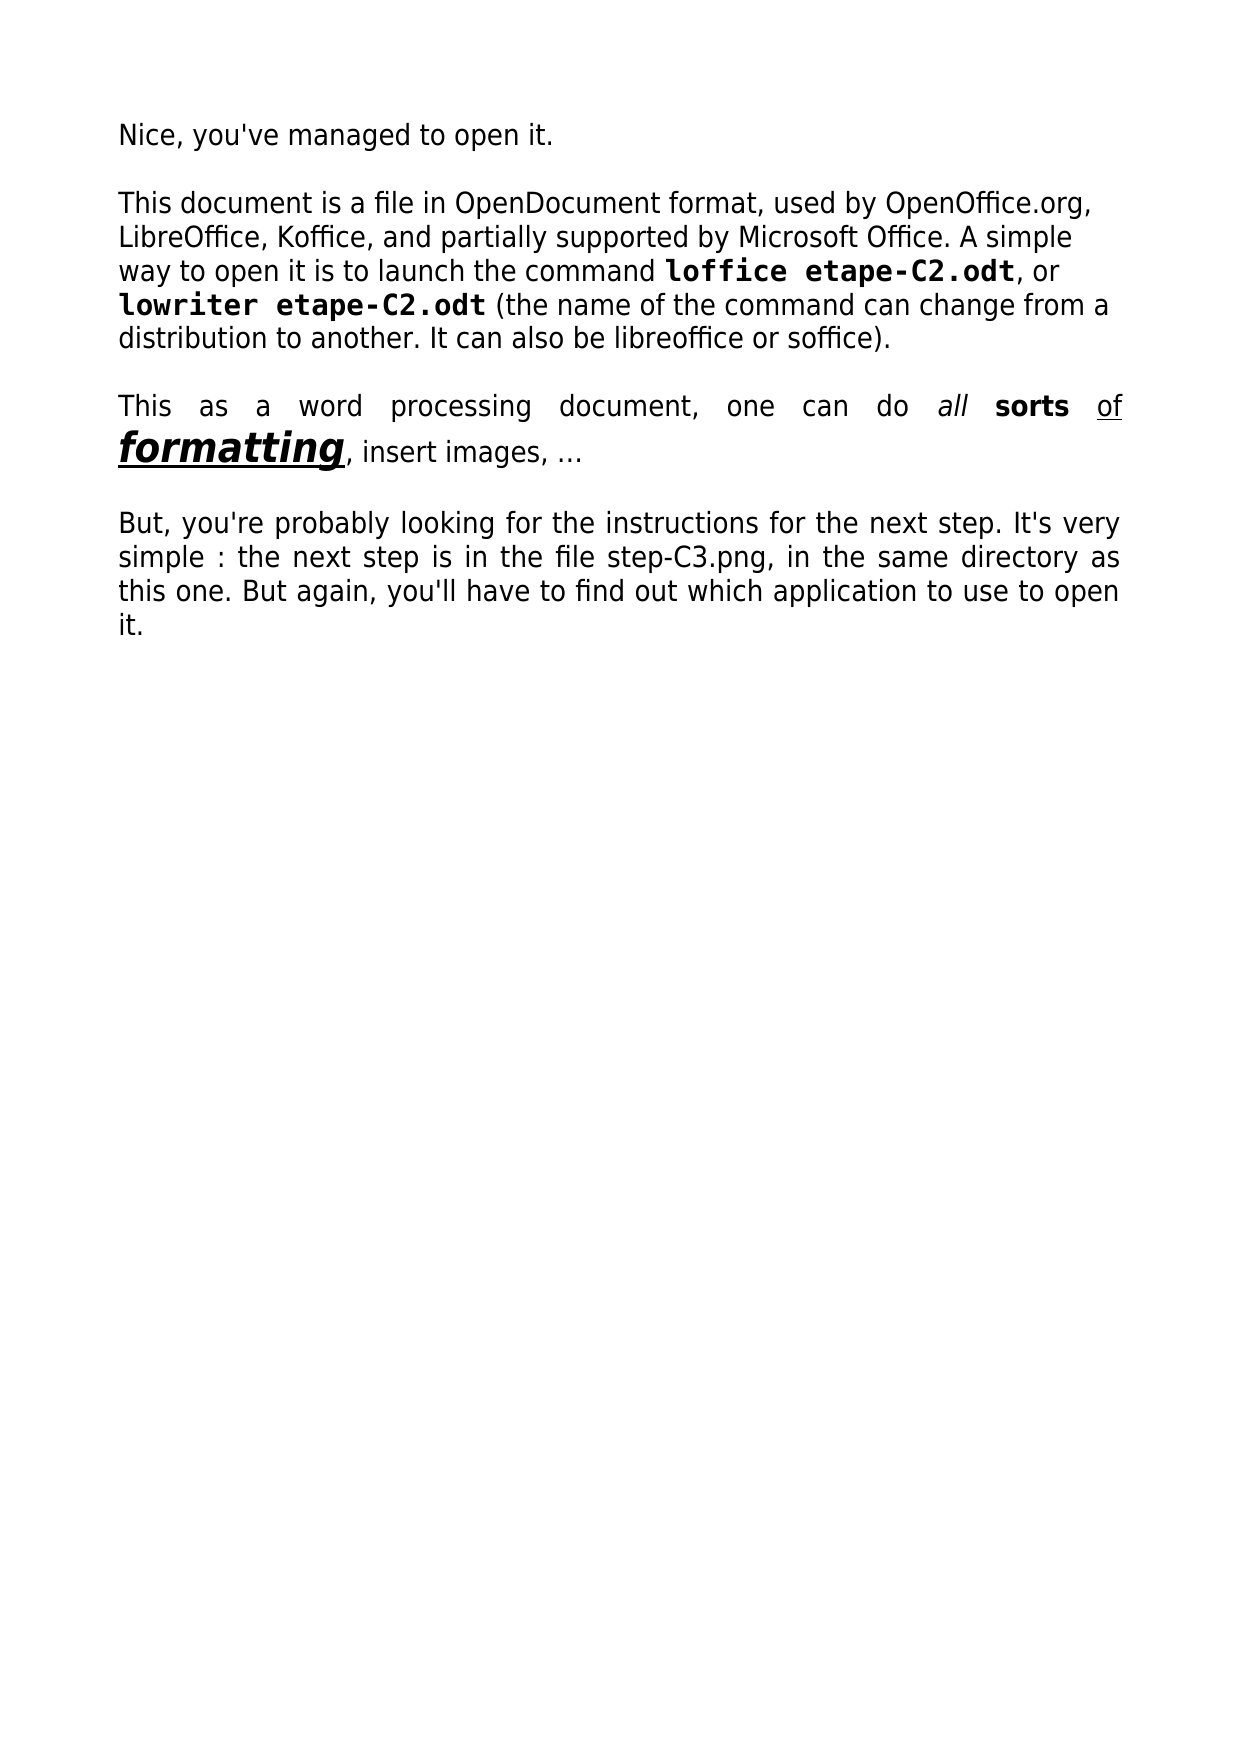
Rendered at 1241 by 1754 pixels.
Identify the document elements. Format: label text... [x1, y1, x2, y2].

text Nice, you've managed to open it. [118, 118, 1122, 152]
text But, you're probably looking for the instructions for the next step. It's very simple : the next step is in the file step-C3.png, in the same directory as this one. But again, you'll have to find out which application to use to open it. [118, 506, 1122, 642]
text This as a word processing document, one can do all sorts of formatting, insert images, … [118, 390, 1122, 472]
text This document is a file in OpenDocument format, used by OpenOffice.org, LibreOffice, Koffice, and partially supported by Microsoft Office. A simple way to open it is to launch the command loffice etape-C2.odt, or lowriter etape-C2.odt (the name of the command can change from a distribution to another. It can also be libreoffice or soffice). [118, 186, 1122, 356]
